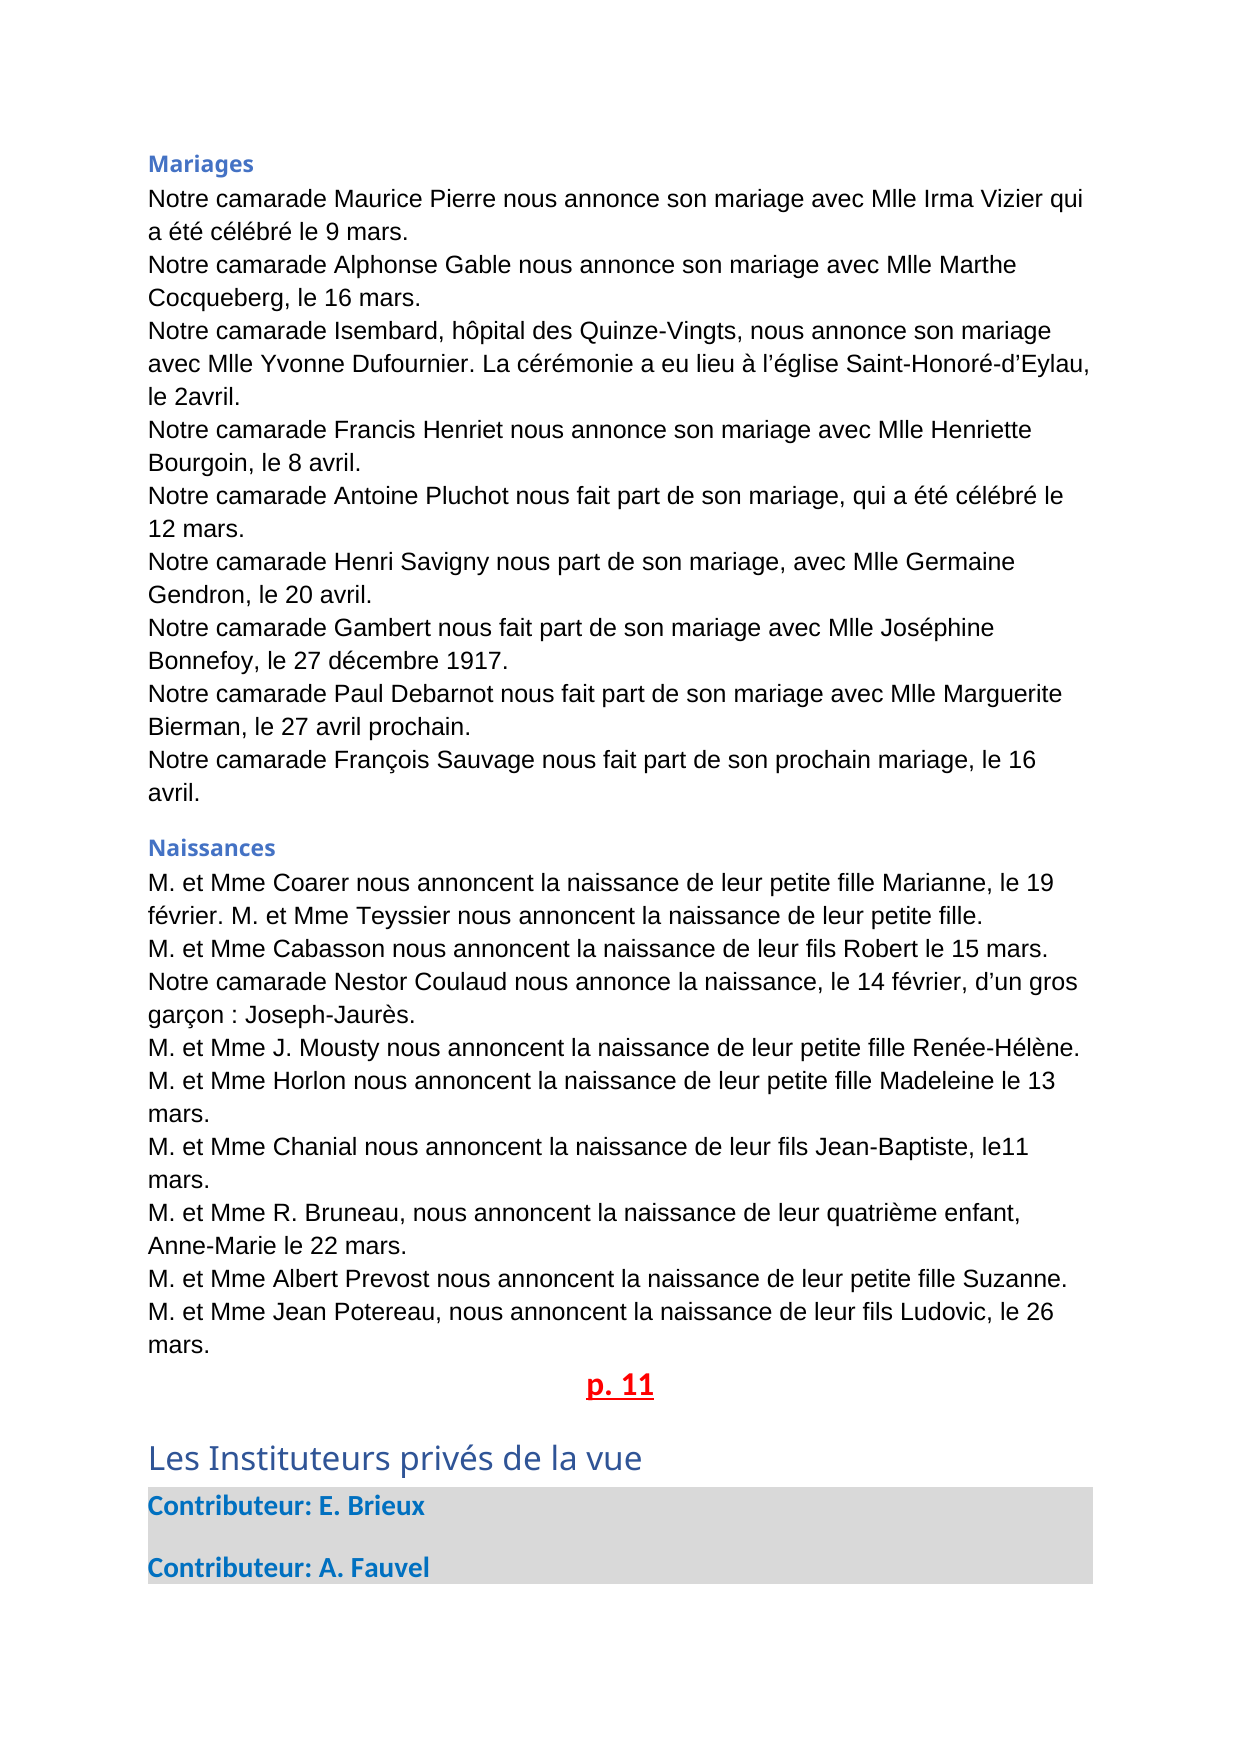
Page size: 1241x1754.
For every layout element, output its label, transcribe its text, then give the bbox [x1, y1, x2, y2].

text M. et Mme Horlon nous annoncent la naissance de leur petite fille Madeleine le 13 mars. [148, 1066, 1093, 1128]
text M. et Mme J. Mousty nous annoncent la naissance de leur petite fille Renée-Hélène. [148, 1033, 1093, 1062]
subtitle Naissances [148, 832, 1093, 863]
text Notre camarade Antoine Pluchot nous fait part de son mariage, qui a été célébré le 12 mars. [148, 481, 1093, 542]
text Notre camarade Henri Savigny nous part de son mariage, avec Mlle Germaine Gendron, le 20 avril. [148, 547, 1093, 608]
text M. et Mme R. Bruneau, nous annoncent la naissance de leur quatrième enfant, Anne-Marie le 22 mars. [148, 1198, 1093, 1260]
text M. et Mme Chanial nous annoncent la naissance de leur fils Jean-Baptiste, le11 mars. [148, 1132, 1093, 1194]
text M. et Mme Jean Potereau, nous annoncent la naissance de leur fils Ludovic, le 26 mars. [148, 1297, 1093, 1359]
text M. et Mme Coarer nous annoncent la naissance de leur petite fille Marianne, le 19 février. M. et Mme Teyssier nous annoncent la naissance de leur petite fille. [148, 868, 1093, 929]
subtitle Les Instituteurs privés de la vue [148, 1435, 1093, 1480]
text M. et Mme Cabasson nous annoncent la naissance de leur fils Robert le 15 mars. [148, 934, 1093, 962]
text Notre camarade Maurice Pierre nous annonce son mariage avec Mlle Irma Vizier qui a été célébré le 9 mars. [148, 183, 1093, 245]
text Contributeur: E. Brieux [148, 1487, 1093, 1523]
text Notre camarade Nestor Coulaud nous annonce la naissance, le 14 février, d’un gros garçon : Joseph-Jaurès. [148, 967, 1093, 1028]
text Notre camarade Gambert nous fait part de son mariage avec Mlle Joséphine Bonnefoy, le 27 décembre 1917. [148, 613, 1093, 674]
text Notre camarade Francis Henriet nous annonce son mariage avec Mlle Henriette Bourgoin, le 8 avril. [148, 415, 1093, 476]
text Notre camarade Isembard, hôpital des Quinze-Vingts, nous annonce son mariage avec Mlle Yvonne Dufournier. La cérémonie a eu lieu à l’église Saint-Honoré-d’Eylau, le 2avril. [148, 316, 1093, 410]
text Contributeur: A. Fauvel [148, 1549, 1093, 1584]
text p. 11 [148, 1363, 1093, 1404]
text Notre camarade François Sauvage nous fait part de son prochain mariage, le 16 avril. [148, 745, 1093, 807]
subtitle Mariages [148, 148, 1093, 179]
text M. et Mme Albert Prevost nous annoncent la naissance de leur petite fille Suzanne. [148, 1264, 1093, 1293]
text Notre camarade Paul Debarnot nous fait part de son mariage avec Mlle Marguerite Bierman, le 27 avril prochain. [148, 679, 1093, 741]
text Notre camarade Alphonse Gable nous annonce son mariage avec Mlle Marthe Cocqueberg, le 16 mars. [148, 249, 1093, 311]
